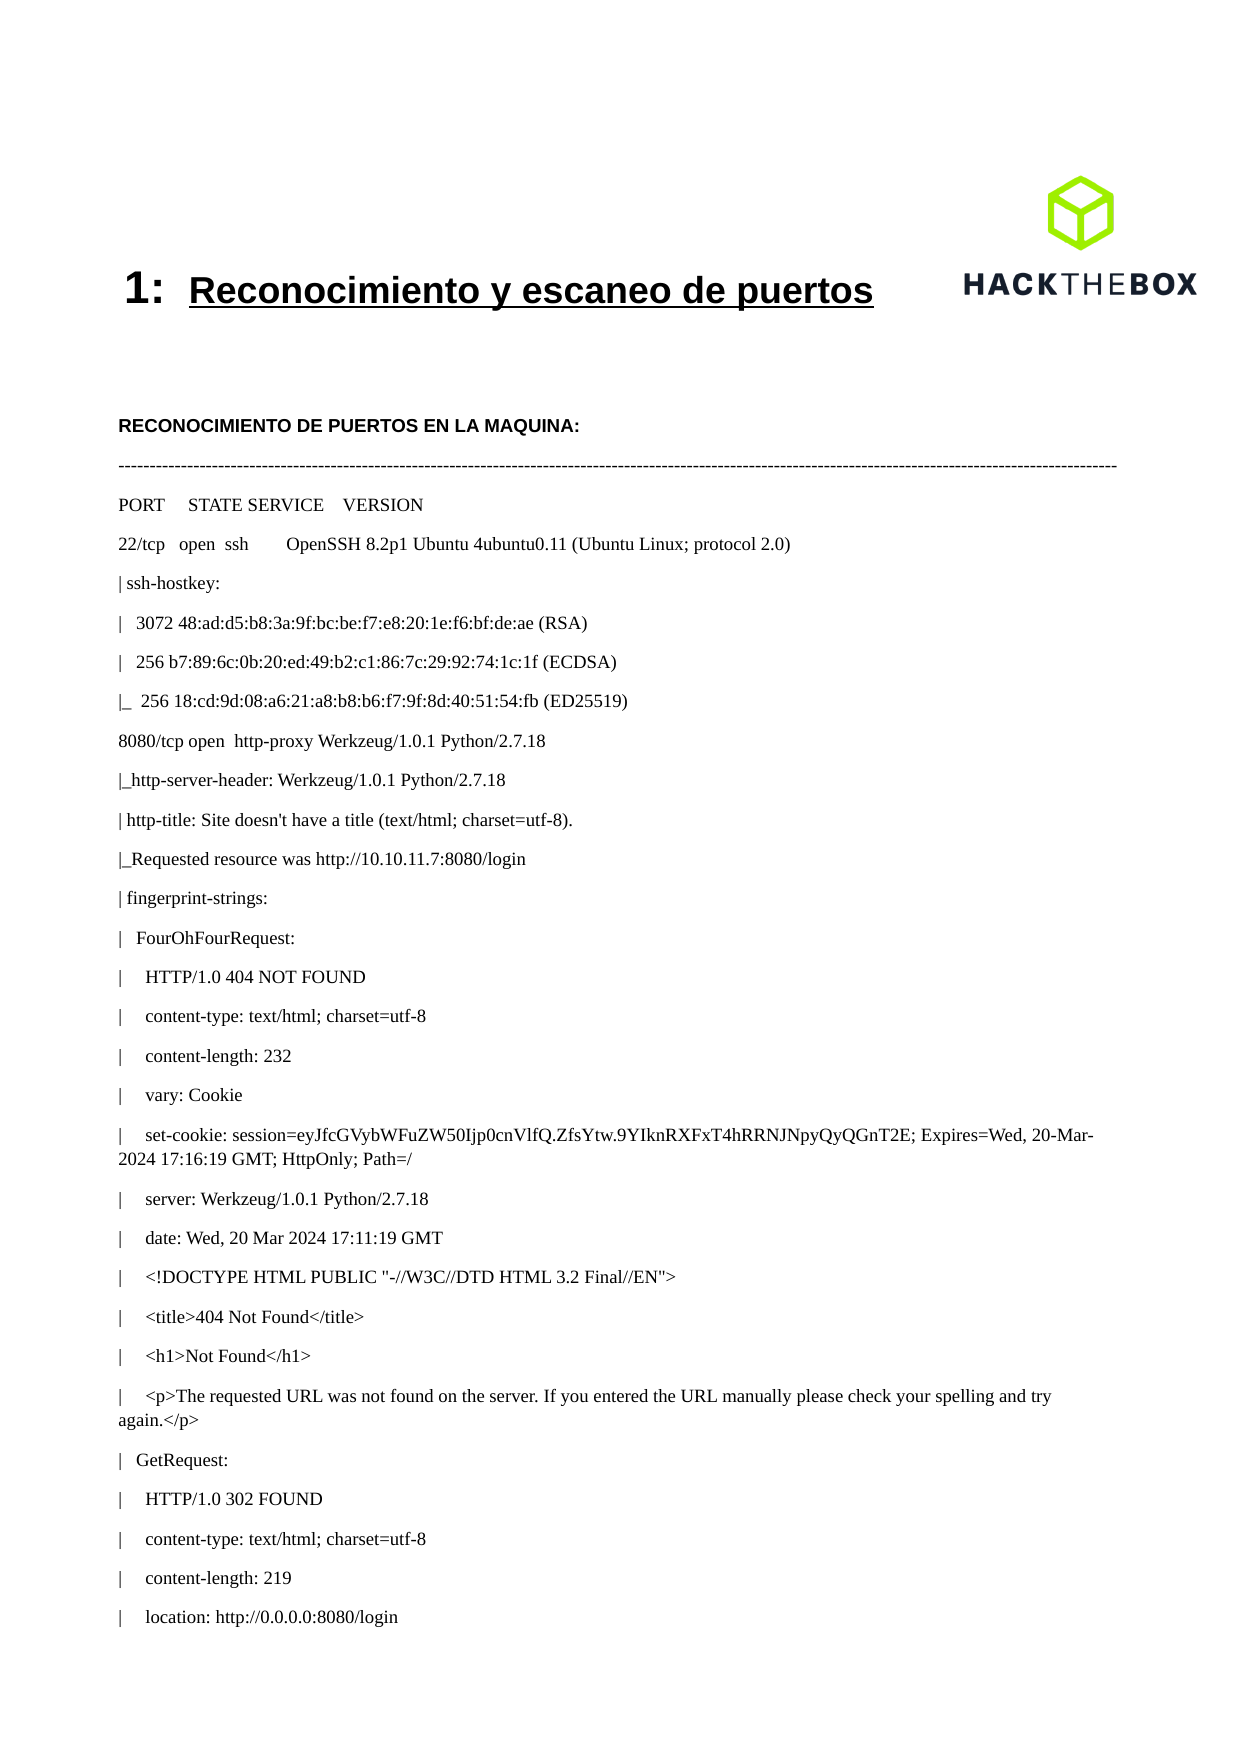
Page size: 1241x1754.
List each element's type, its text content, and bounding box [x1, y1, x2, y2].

text RECONOCIMIENTO DE PUERTOS EN LA MAQUINA: [118, 415, 1122, 436]
text | FourOhFourRequest: [118, 927, 1122, 948]
text | content-length: 219 [118, 1567, 1122, 1588]
text | date: Wed, 20 Mar 2024 17:11:19 GMT [118, 1227, 1122, 1249]
text |_http-server-header: Werkzeug/1.0.1 Python/2.7.18 [118, 769, 1122, 791]
text |_ 256 18:cd:9d:08:a6:21:a8:b8:b6:f7:9f:8d:40:51:54:fb (ED25519) [118, 690, 1122, 712]
text 8080/tcp open http-proxy Werkzeug/1.0.1 Python/2.7.18 [118, 730, 1122, 751]
text | set-cookie: session=eyJfcGVybWFuZW50Ijp0cnVlfQ.ZfsYtw.9YIknRXFxT4hRRNJNpyQyQGnT2E; Expires=Wed, 20-Mar-2024 17:16:19 GMT; HttpOnly; Path=/ [118, 1123, 1122, 1170]
text | location: http://0.0.0.0:8080/login [118, 1606, 1122, 1628]
text | content-type: text/html; charset=utf-8 [118, 1527, 1122, 1549]
text | content-type: text/html; charset=utf-8 [118, 1005, 1122, 1027]
text | 3072 48:ad:d5:b8:3a:9f:bc:be:f7:e8:20:1e:f6:bf:de:ae (RSA) [118, 612, 1122, 633]
text | HTTP/1.0 404 NOT FOUND [118, 966, 1122, 988]
text | <!DOCTYPE HTML PUBLIC "-//W3C//DTD HTML 3.2 Final//EN"> [118, 1266, 1122, 1288]
text | <title>404 Not Found</title> [118, 1306, 1122, 1327]
text PORT STATE SERVICE VERSION [118, 493, 1122, 515]
text | GetRequest: [118, 1449, 1122, 1470]
text 1: Reconocimiento y escaneo de puertos [118, 261, 935, 314]
text ---------------------------------------------------------------------------------------------------------------------------------------------------------------- [118, 454, 1122, 476]
text | content-length: 232 [118, 1045, 1122, 1066]
text | fingerprint-strings: [118, 887, 1122, 909]
text | HTTP/1.0 302 FOUND [118, 1488, 1122, 1510]
text | <h1>Not Found</h1> [118, 1345, 1122, 1367]
text | server: Werkzeug/1.0.1 Python/2.7.18 [118, 1188, 1122, 1209]
text |_Requested resource was http://10.10.11.7:8080/login [118, 848, 1122, 869]
text | <p>The requested URL was not found on the server. If you entered the URL manually please check your spelling and try again.</p> [118, 1384, 1122, 1431]
text | vary: Cookie [118, 1084, 1122, 1106]
picture [935, 113, 1226, 404]
text | 256 b7:89:6c:0b:20:ed:49:b2:c1:86:7c:29:92:74:1c:1f (ECDSA) [118, 651, 1122, 673]
text 22/tcp open ssh OpenSSH 8.2p1 Ubuntu 4ubuntu0.11 (Ubuntu Linux; protocol 2.0) [118, 533, 1122, 554]
text | ssh-hostkey: [118, 572, 1122, 594]
text | http-title: Site doesn't have a title (text/html; charset=utf-8). [118, 808, 1122, 830]
